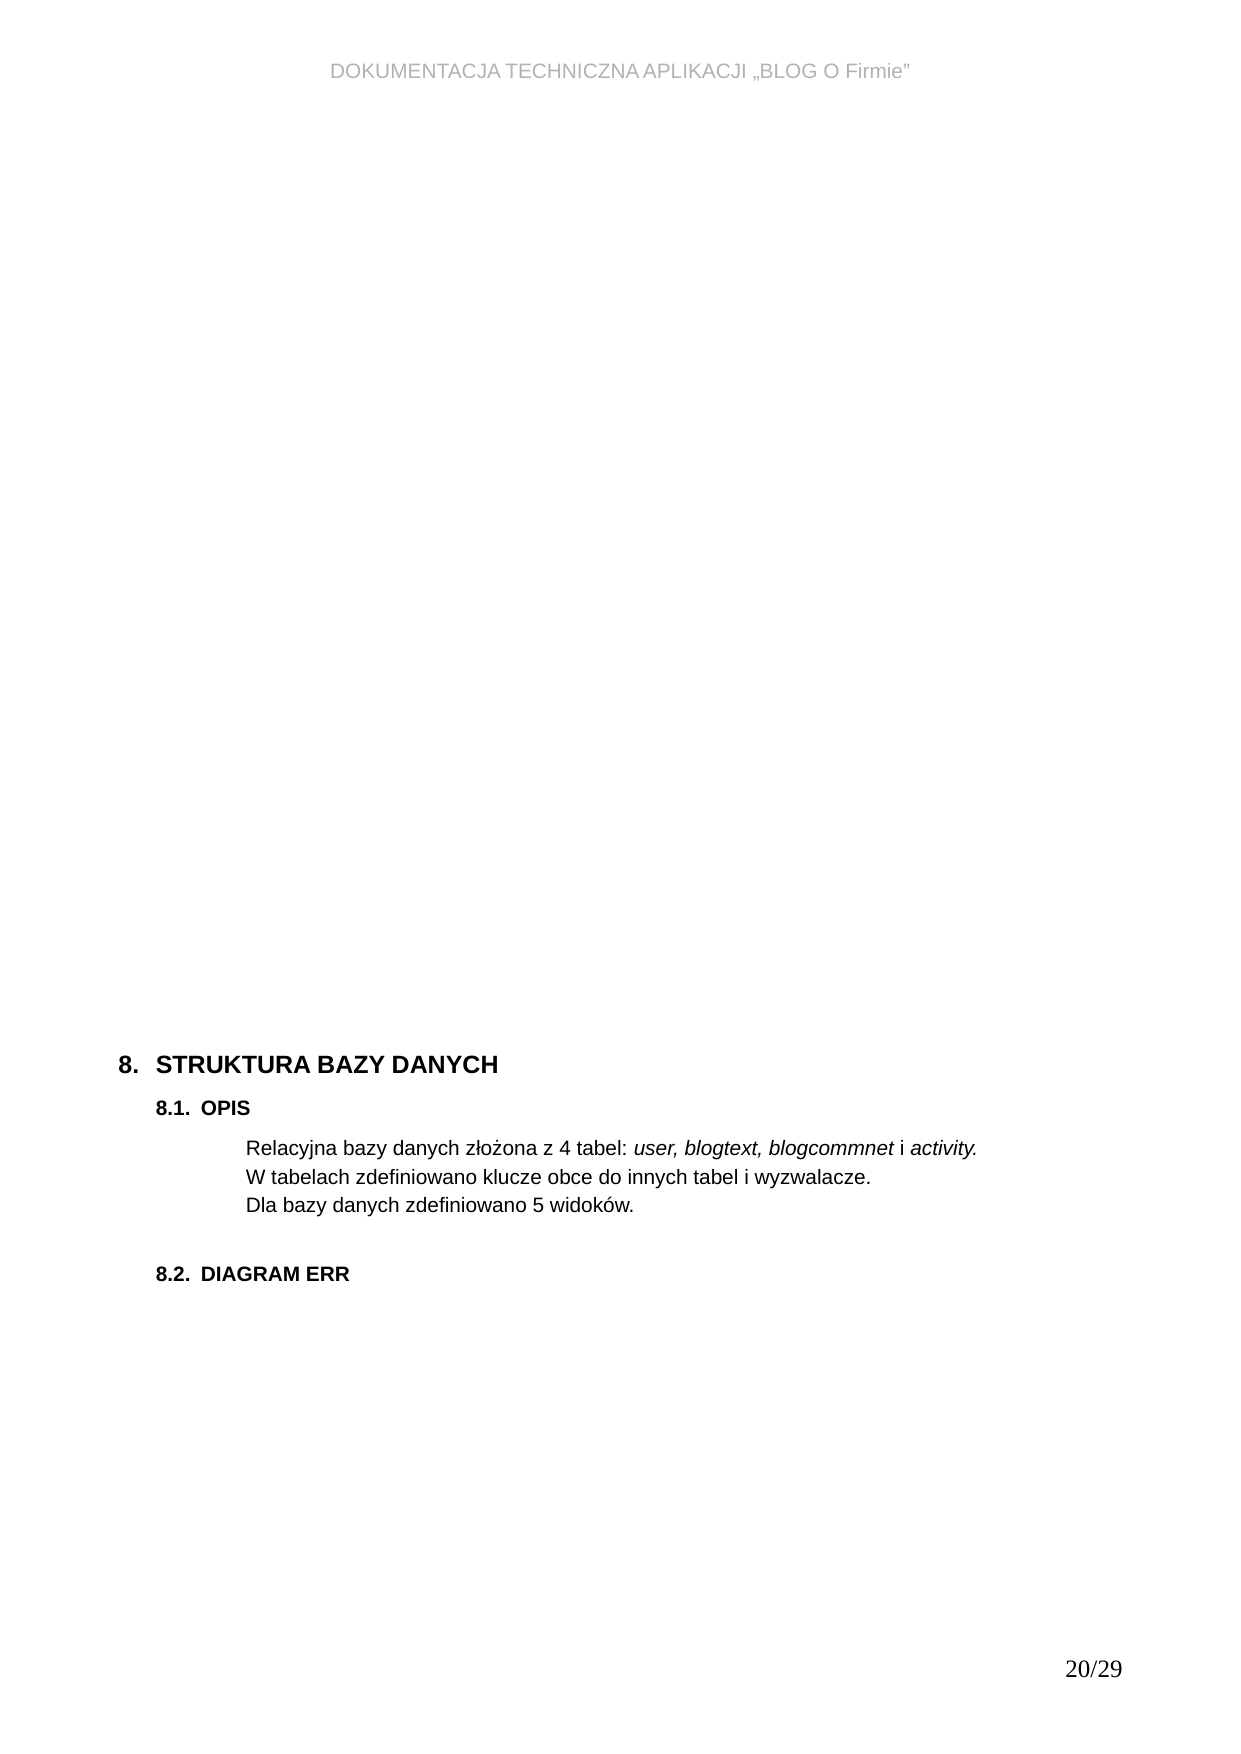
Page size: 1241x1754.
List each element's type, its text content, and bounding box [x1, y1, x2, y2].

list Dla bazy danych zdefiniowano 5 widoków. [193, 1193, 1122, 1217]
list Struktura bazy danych [118, 1050, 1122, 1079]
list Diagram ERR [156, 1262, 1122, 1286]
list Opis [156, 1096, 1122, 1120]
list W tabelach zdefiniowano klucze obce do innych tabel i wyzwalacze. [193, 1164, 1122, 1188]
list Relacyjna bazy danych złożona z 4 tabel: user, blogtext, blogcommnet i activity. [193, 1136, 1122, 1160]
